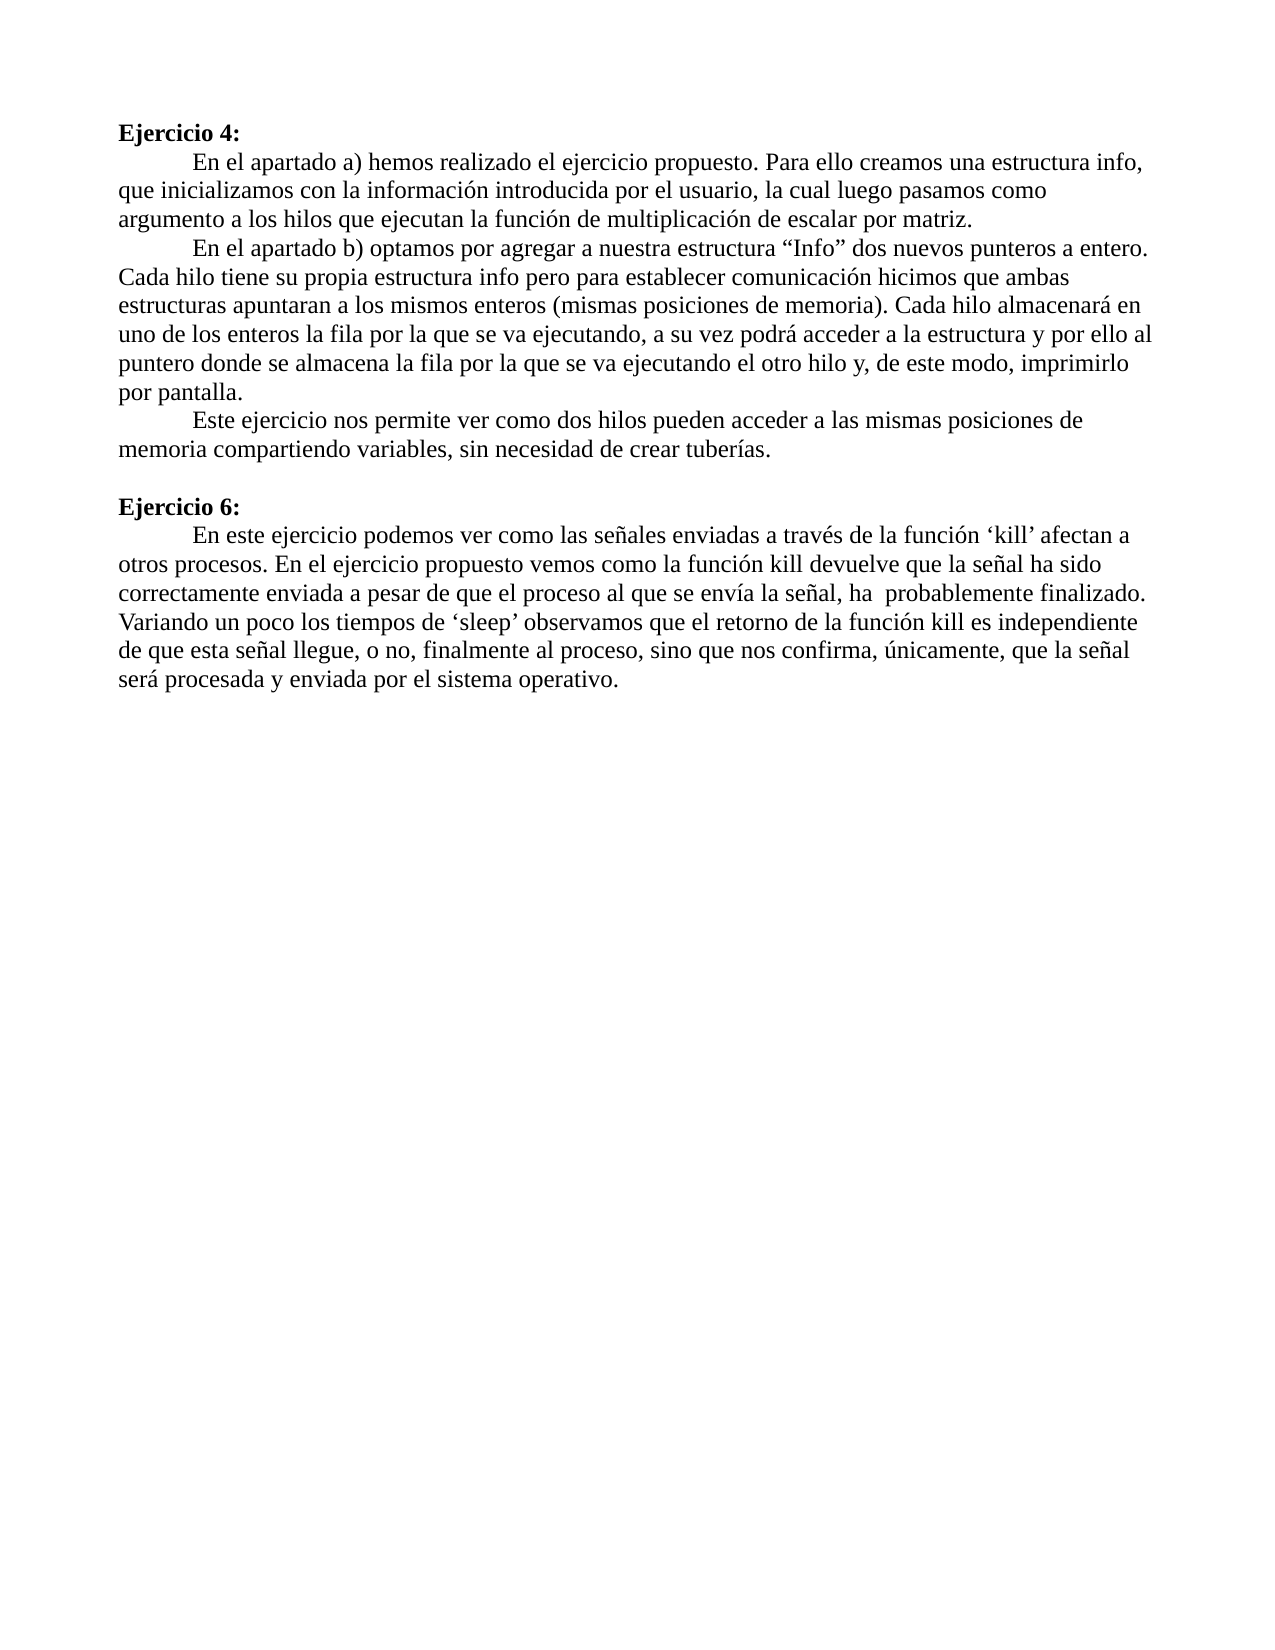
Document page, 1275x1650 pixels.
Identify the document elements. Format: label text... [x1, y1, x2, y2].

text En el apartado b) optamos por agregar a nuestra estructura “Info” dos nuevos punteros a entero. Cada hilo tiene su propia estructura info pero para establecer comunicación hicimos que ambas estructuras apuntaran a los mismos enteros (mismas posiciones de memoria). Cada hilo almacenará en uno de los enteros la fila por la que se va ejecutando, a su vez podrá acceder a la estructura y por ello al puntero donde se almacena la fila por la que se va ejecutando el otro hilo y, de este modo, imprimirlo por pantalla. [118, 233, 1157, 406]
text Ejercicio 6: [118, 492, 1157, 521]
text Ejercicio 4: [118, 118, 1157, 147]
text En este ejercicio podemos ver como las señales enviadas a través de la función ‘kill’ afectan a otros procesos. En el ejercicio propuesto vemos como la función kill devuelve que la señal ha sido correctamente enviada a pesar de que el proceso al que se envía la señal, ha probablemente finalizado. Variando un poco los tiempos de ‘sleep’ observamos que el retorno de la función kill es independiente de que esta señal llegue, o no, finalmente al proceso, sino que nos confirma, únicamente, que la señal será procesada y enviada por el sistema operativo. [118, 521, 1157, 693]
text En el apartado a) hemos realizado el ejercicio propuesto. Para ello creamos una estructura info, que inicializamos con la información introducida por el usuario, la cual luego pasamos como argumento a los hilos que ejecutan la función de multiplicación de escalar por matriz. [118, 147, 1157, 233]
text Este ejercicio nos permite ver como dos hilos pueden acceder a las mismas posiciones de memoria compartiendo variables, sin necesidad de crear tuberías. [118, 406, 1157, 463]
